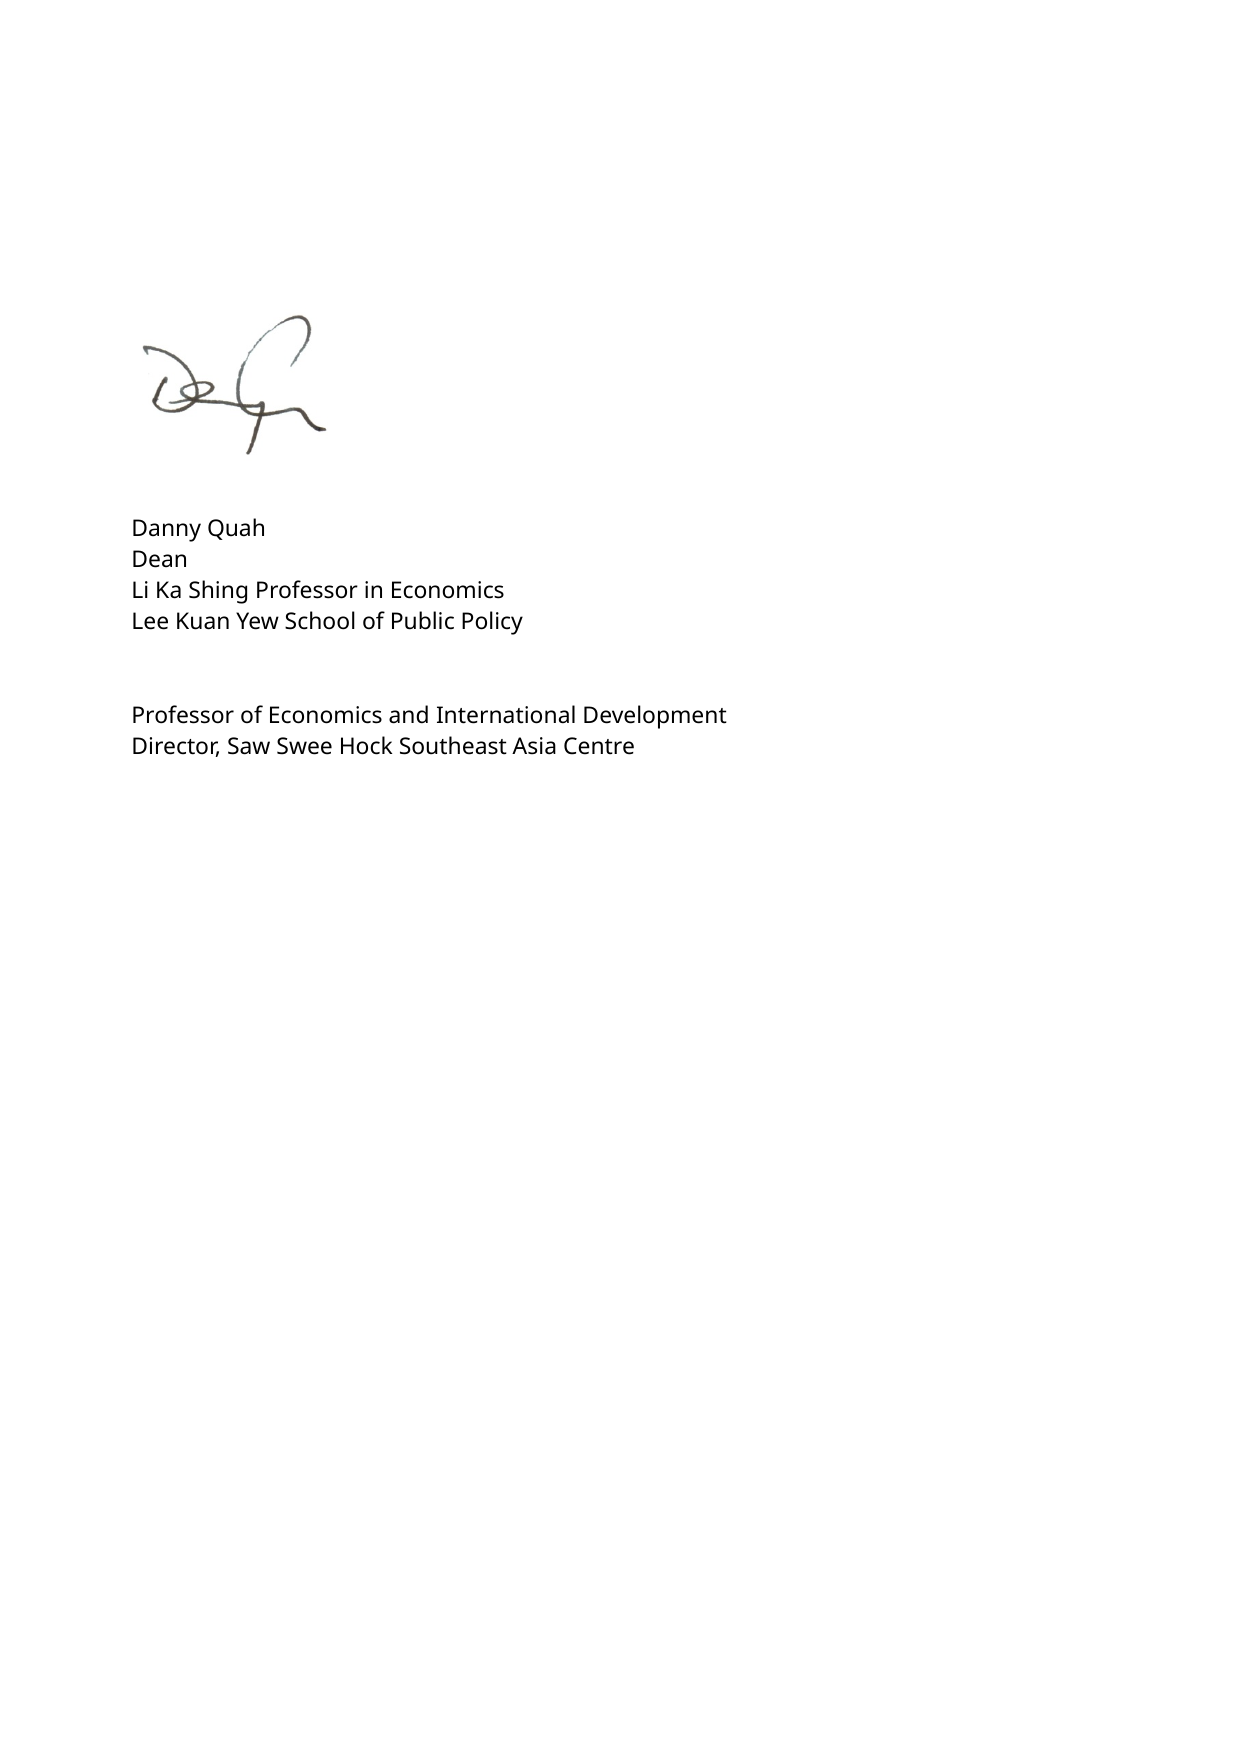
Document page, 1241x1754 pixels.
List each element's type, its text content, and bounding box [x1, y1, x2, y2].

text Danny Quah [131, 511, 1144, 543]
text Li Ka Shing Professor in Economics [131, 574, 1144, 605]
text Professor of Economics and International Development Director, Saw Swee Hock Southeast Asia Centre [131, 699, 1144, 761]
picture [131, 307, 338, 470]
text Dean [131, 543, 1144, 574]
text Lee Kuan Yew School of Public Policy [131, 605, 1144, 636]
